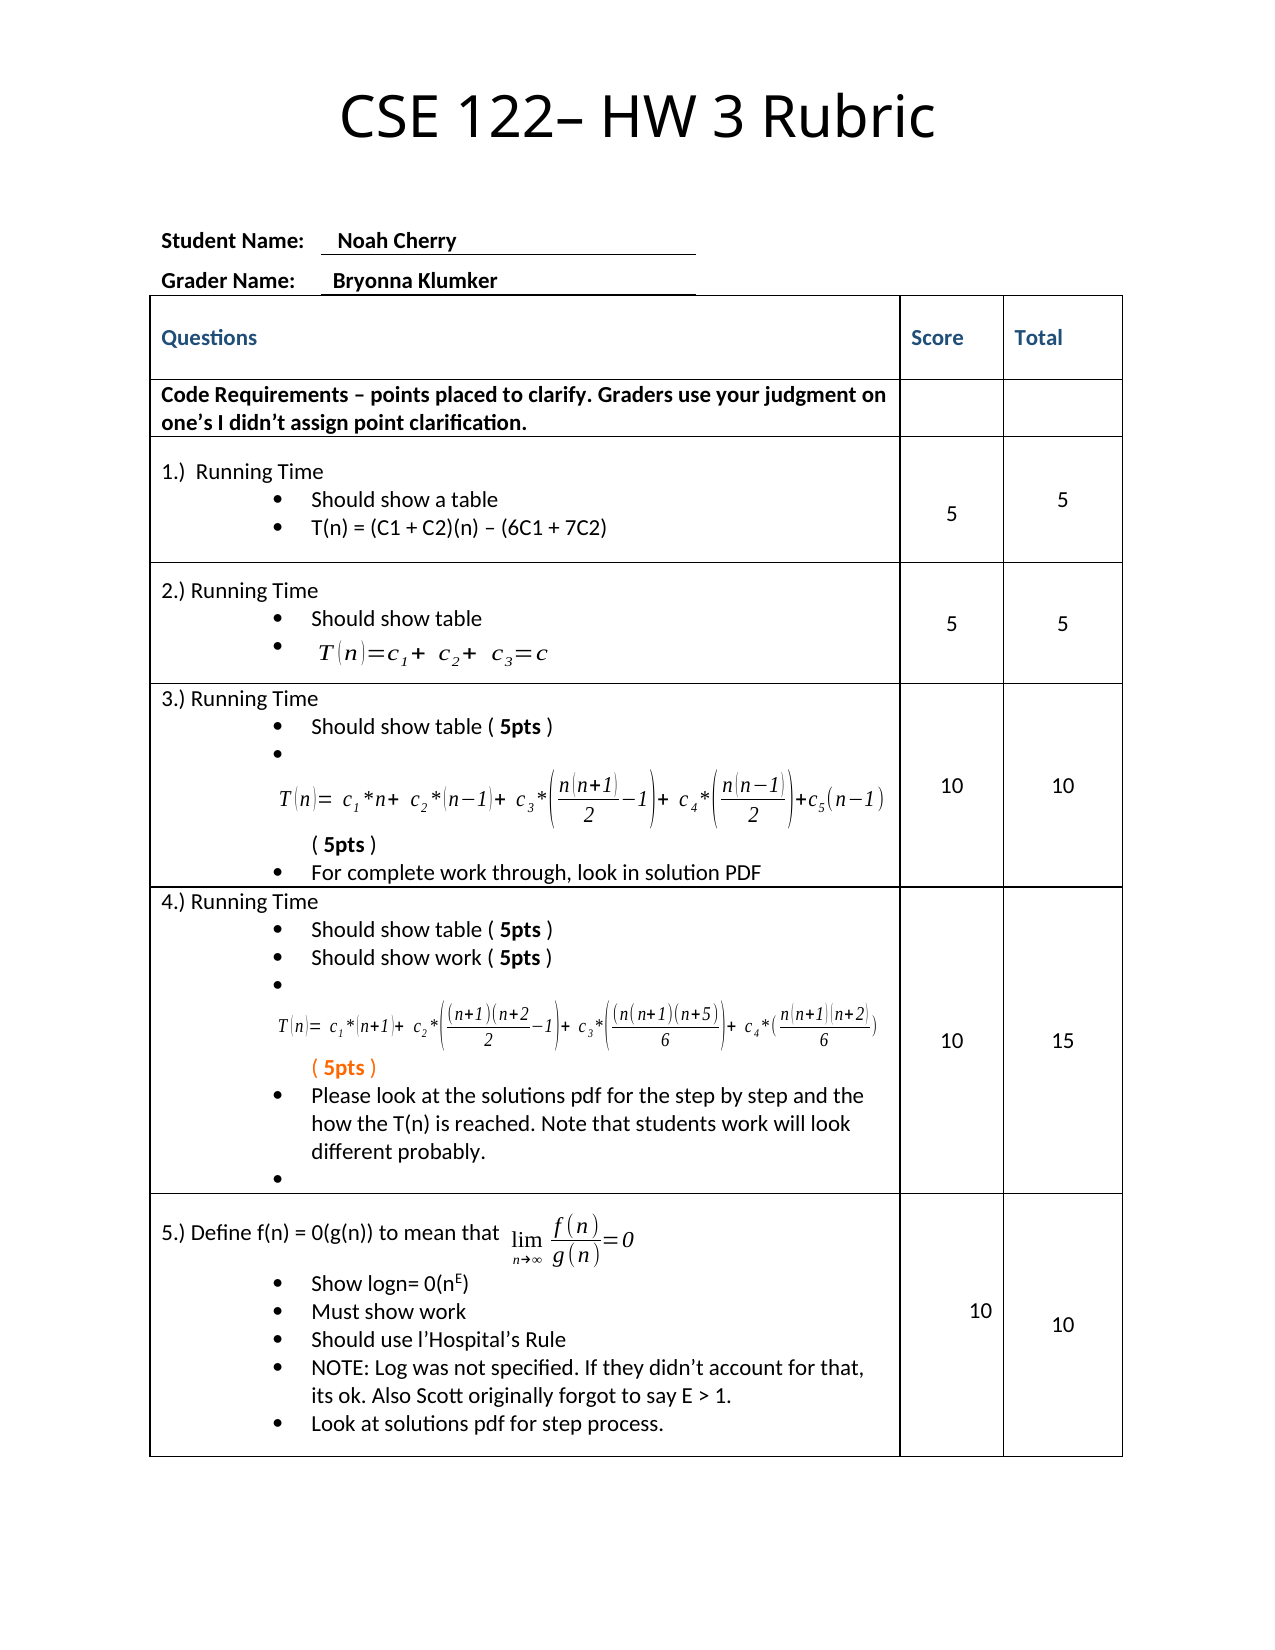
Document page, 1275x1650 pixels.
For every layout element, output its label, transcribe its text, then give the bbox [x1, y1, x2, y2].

table_cell 10 [901, 684, 1003, 886]
table_header Student Name: [150, 211, 326, 254]
table_cell 10 [901, 1194, 1003, 1456]
table_cell 4.) Running Time Should show table ( 5pts ) Should show work ( 5pts ) ( 5pts ) Please look at the solutions pdf for the step by step and the how the T(n) is reached. Note that students work will look different probably. [151, 888, 899, 1193]
table_cell Grader Name: [150, 254, 321, 294]
table_cell 10 [1004, 684, 1122, 886]
table_cell 10 [901, 888, 1003, 1193]
table_cell 3.) Running Time Should show table ( 5pts ) ( 5pts ) For complete work through, look in solution PDF [151, 684, 899, 886]
table_cell [901, 380, 1003, 436]
table_header Questions [151, 296, 899, 379]
table_cell 2.) Running Time Should show table [151, 563, 899, 683]
table_cell 5 [1004, 437, 1122, 562]
table_header Total [1004, 296, 1122, 379]
table_cell 5.) Define f(n) = 0(g(n)) to mean that Show logn= 0(nE) Must show work Should use l’Hospital’s Rule NOTE: Log was not specified. If they didn’t account for that, its ok. Also Scott originally forgot to say E > 1. Look at solutions pdf for step process. [151, 1194, 899, 1456]
table_cell 10 [1004, 1194, 1122, 1456]
table_cell 1.) Running Time Should show a table T(n) = (C1 + C2)(n) – (6C1 + 7C2) [151, 437, 899, 562]
table_cell 5 [901, 563, 1003, 683]
table_header Noah Cherry [326, 211, 696, 254]
table_cell Bryonna Klumker [321, 255, 696, 294]
table_cell 5 [901, 437, 1003, 562]
table_cell 15 [1004, 888, 1122, 1193]
table_cell 5 [1004, 563, 1122, 683]
table_cell [1004, 380, 1122, 436]
table_header Score [901, 296, 1003, 379]
table_cell Code Requirements – points placed to clarify. Graders use your judgment on one’s I didn’t assign point clarification. [151, 380, 899, 436]
